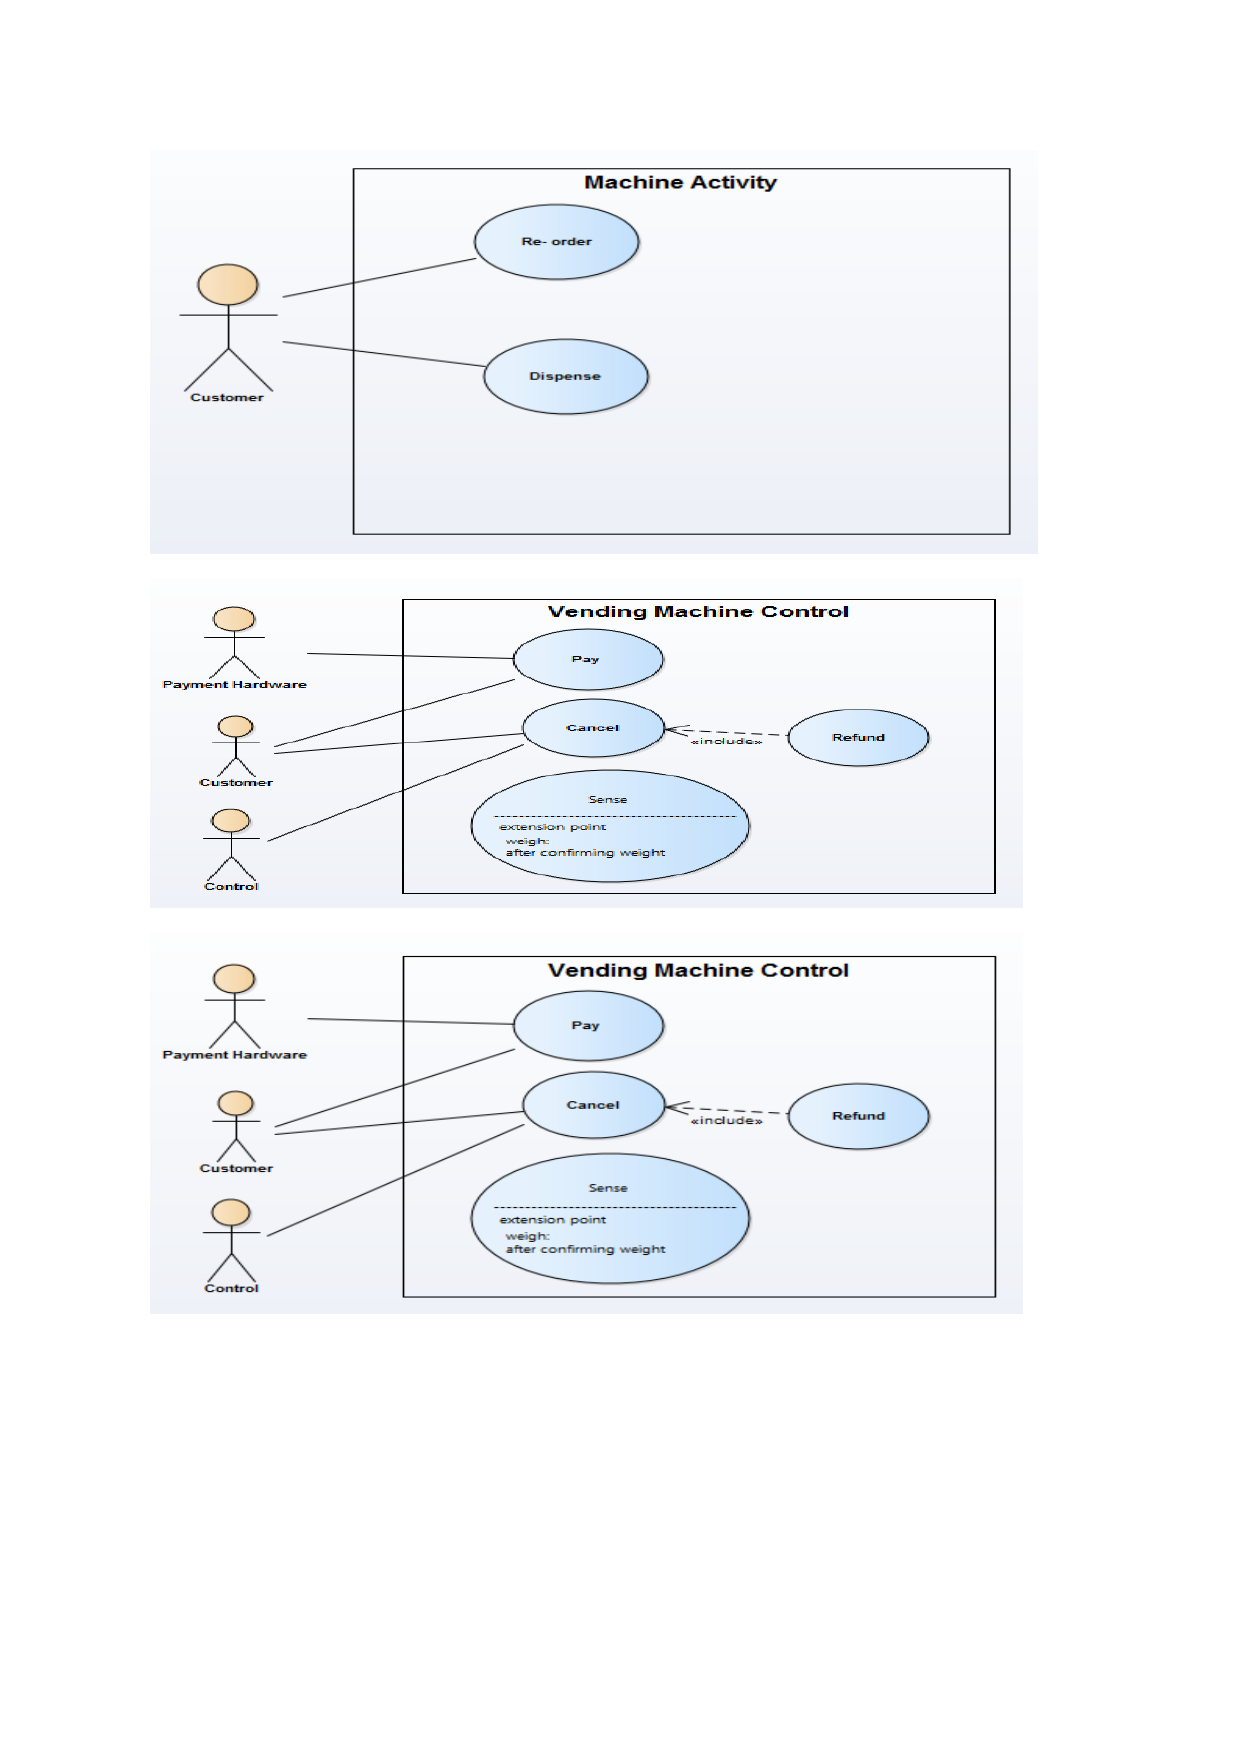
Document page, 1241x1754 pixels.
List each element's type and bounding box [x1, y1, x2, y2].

picture [150, 150, 1039, 554]
picture [150, 932, 1023, 1314]
picture [150, 578, 1023, 908]
